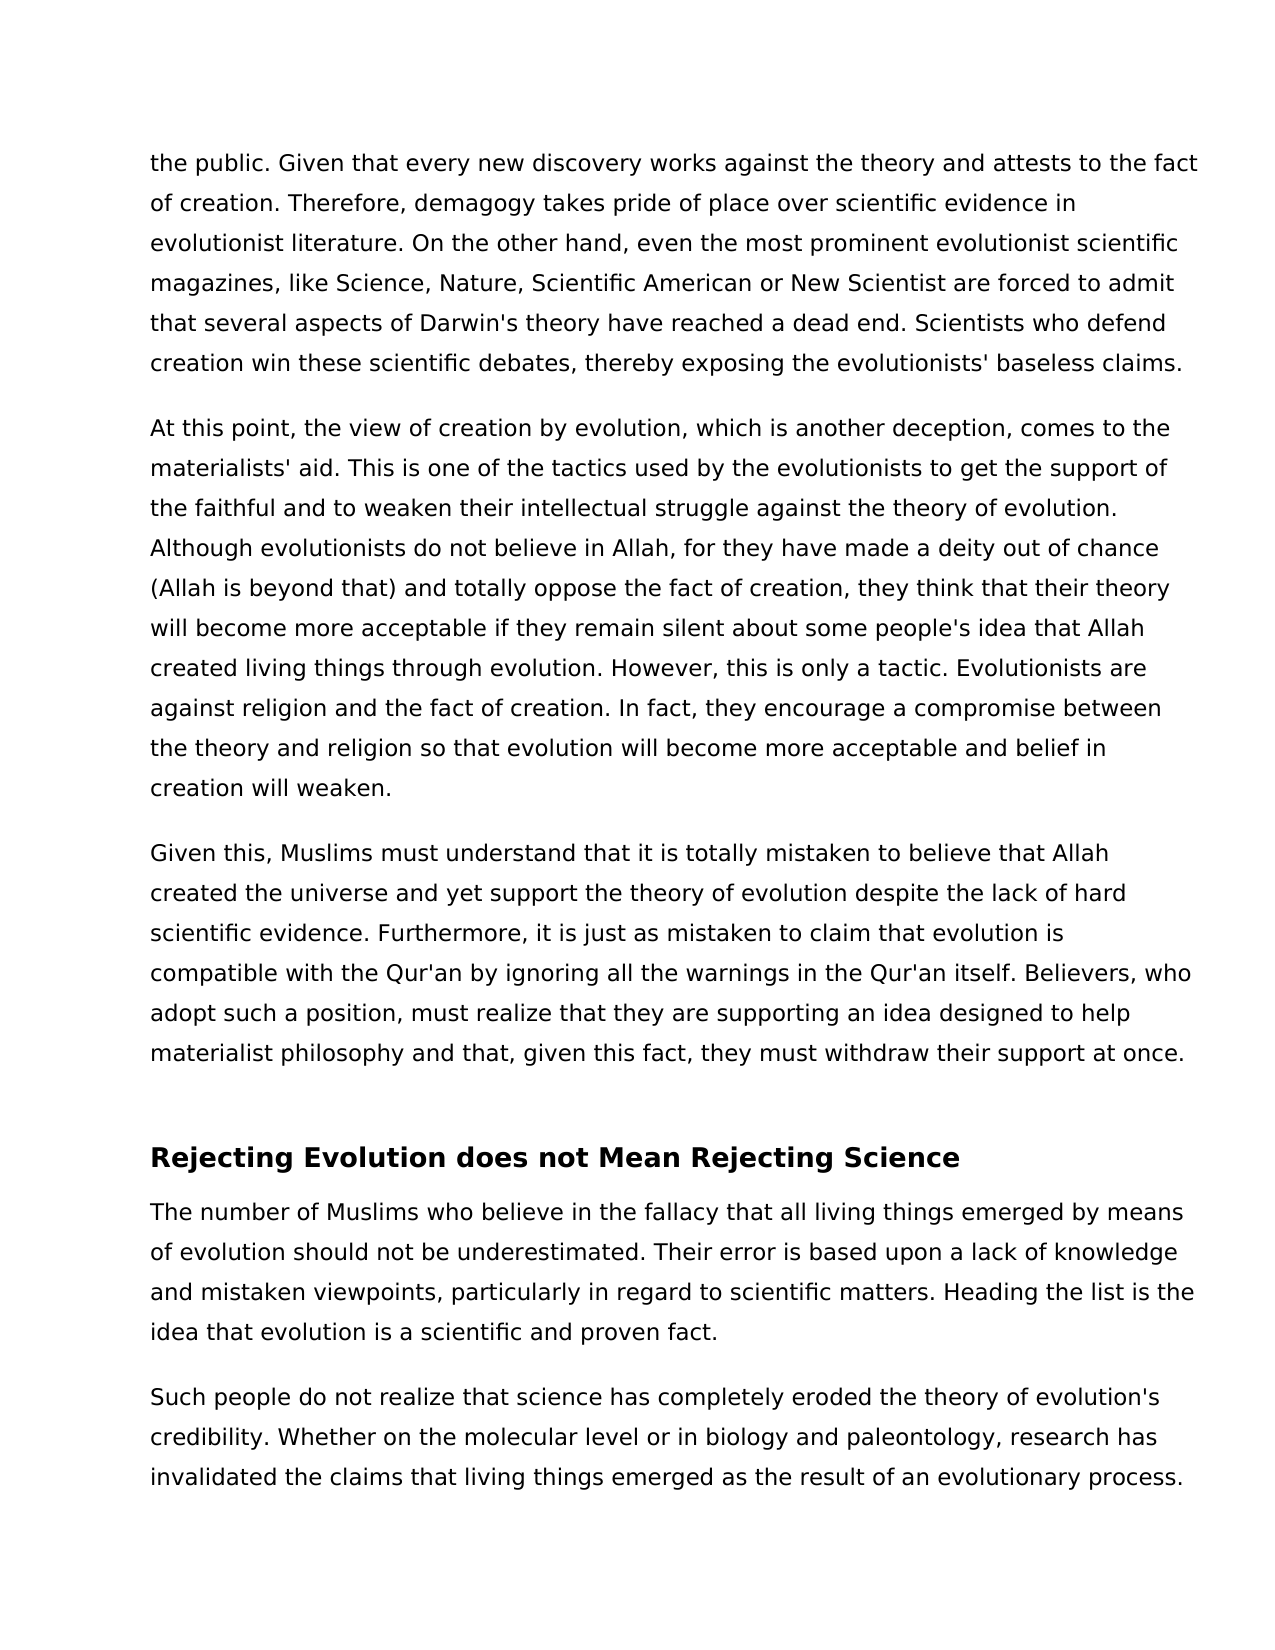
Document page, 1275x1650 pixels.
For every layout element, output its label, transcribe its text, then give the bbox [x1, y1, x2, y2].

text Such people do not realize that science has completely eroded the theory of evolution's credibility. Whether on the molecular level or in biology and paleontology, research has invalidated the claims that living things emerged as the result of an evolutionary process. [150, 1384, 1200, 1491]
text Given this, Muslims must understand that it is totally mistaken to believe that Allah created the universe and yet support the theory of evolution despite the lack of hard scientific evidence. Furthermore, it is just as mistaken to claim that evolution is compatible with the Qur'an by ignoring all the warnings in the Qur'an itself. Believers, who adopt such a position, must realize that they are supporting an idea designed to help materialist philosophy and that, given this fact, they must withdraw their support at once. [150, 840, 1200, 1067]
text At this point, the view of creation by evolution, which is another deception, comes to the materialists' aid. This is one of the tactics used by the evolutionists to get the support of the faithful and to weaken their intellectual struggle against the theory of evolution. Although evolutionists do not believe in Allah, for they have made a deity out of chance (Allah is beyond that) and totally oppose the fact of creation, they think that their theory will become more acceptable if they remain silent about some people's idea that Allah created living things through evolution. However, this is only a tactic. Evolutionists are against religion and the fact of creation. In fact, they encourage a compromise between the theory and religion so that evolution will become more acceptable and belief in creation will weaken. [150, 415, 1200, 802]
text The number of Muslims who believe in the fallacy that all living things emerged by means of evolution should not be underestimated. Their error is based upon a lack of knowledge and mistaken viewpoints, particularly in regard to scientific matters. Heading the list is the idea that evolution is a scientific and proven fact. [150, 1199, 1200, 1346]
text the public. Given that every new discovery works against the theory and attests to the fact of creation. Therefore, demagogy takes pride of place over scientific evidence in evolutionist literature. On the other hand, even the most prominent evolutionist scientific magazines, like Science, Nature, Scientific American or New Scientist are forced to admit that several aspects of Darwin's theory have reached a dead end. Scientists who defend creation win these scientific debates, thereby exposing the evolutionists' baseless claims. [150, 150, 1200, 377]
subtitle Rejecting Evolution does not Mean Rejecting Science [150, 1142, 1200, 1174]
